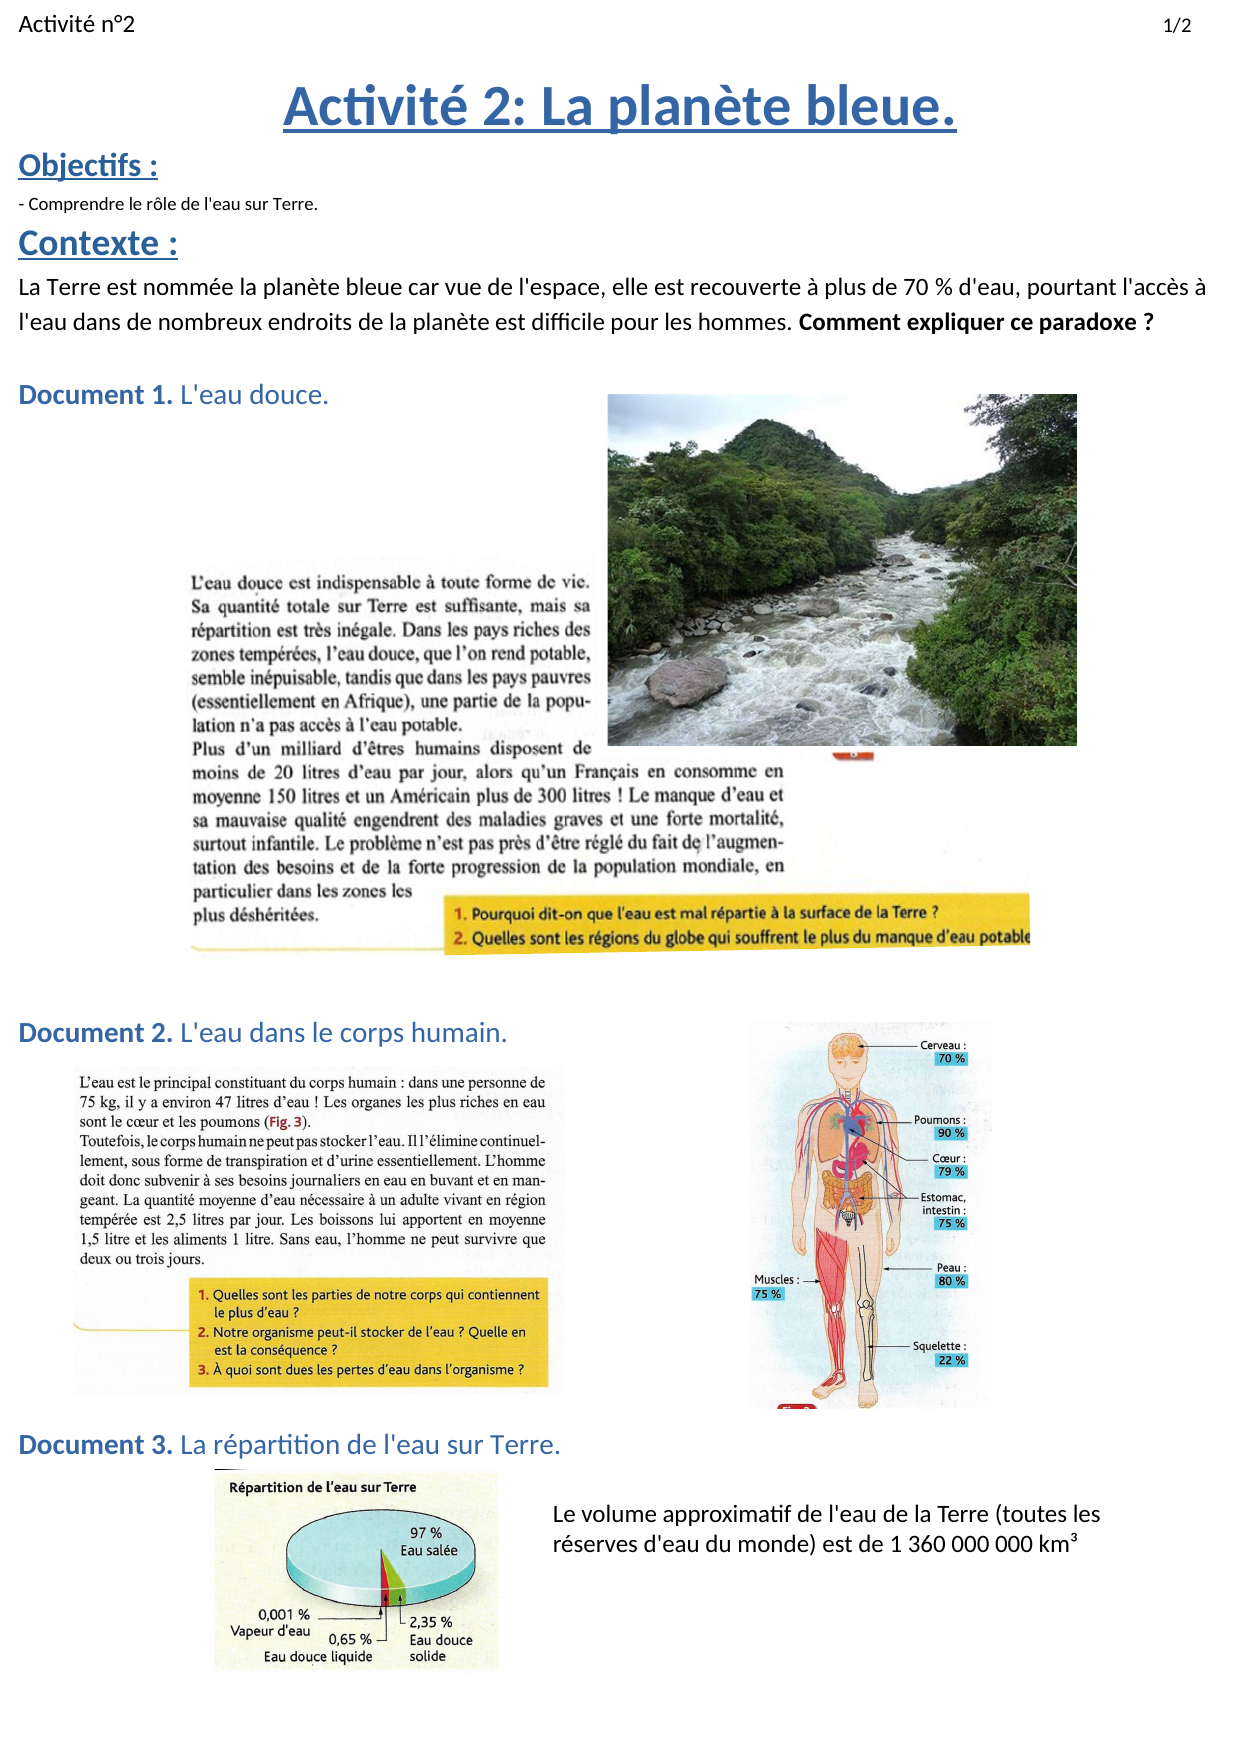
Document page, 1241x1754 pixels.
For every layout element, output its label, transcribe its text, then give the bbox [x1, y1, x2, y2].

text - Comprendre le rôle de l'eau sur Terre. [18, 192, 1221, 215]
picture [749, 1022, 992, 1409]
picture [214, 1469, 500, 1673]
title Activité 2: La planète bleue. [18, 68, 1221, 139]
text Document 3. La répartition de l'eau sur Terre. [18, 1426, 1221, 1462]
text Document 2. L'eau dans le corps humain. [18, 1014, 1221, 1049]
text Contexte : [18, 218, 1221, 264]
picture [73, 1066, 566, 1394]
picture [176, 394, 1077, 960]
text Objectifs : [18, 139, 1221, 185]
text Document 1. L'eau douce. [18, 376, 1221, 412]
text La Terre est nommée la planète bleue car vue de l'espace, elle est recouverte à plus de 70 % d'eau, pourtant l'accès à l'eau dans de nombreux endroits de la planète est difficile pour les hommes. Comment expliquer ce paradoxe ? [18, 271, 1221, 337]
